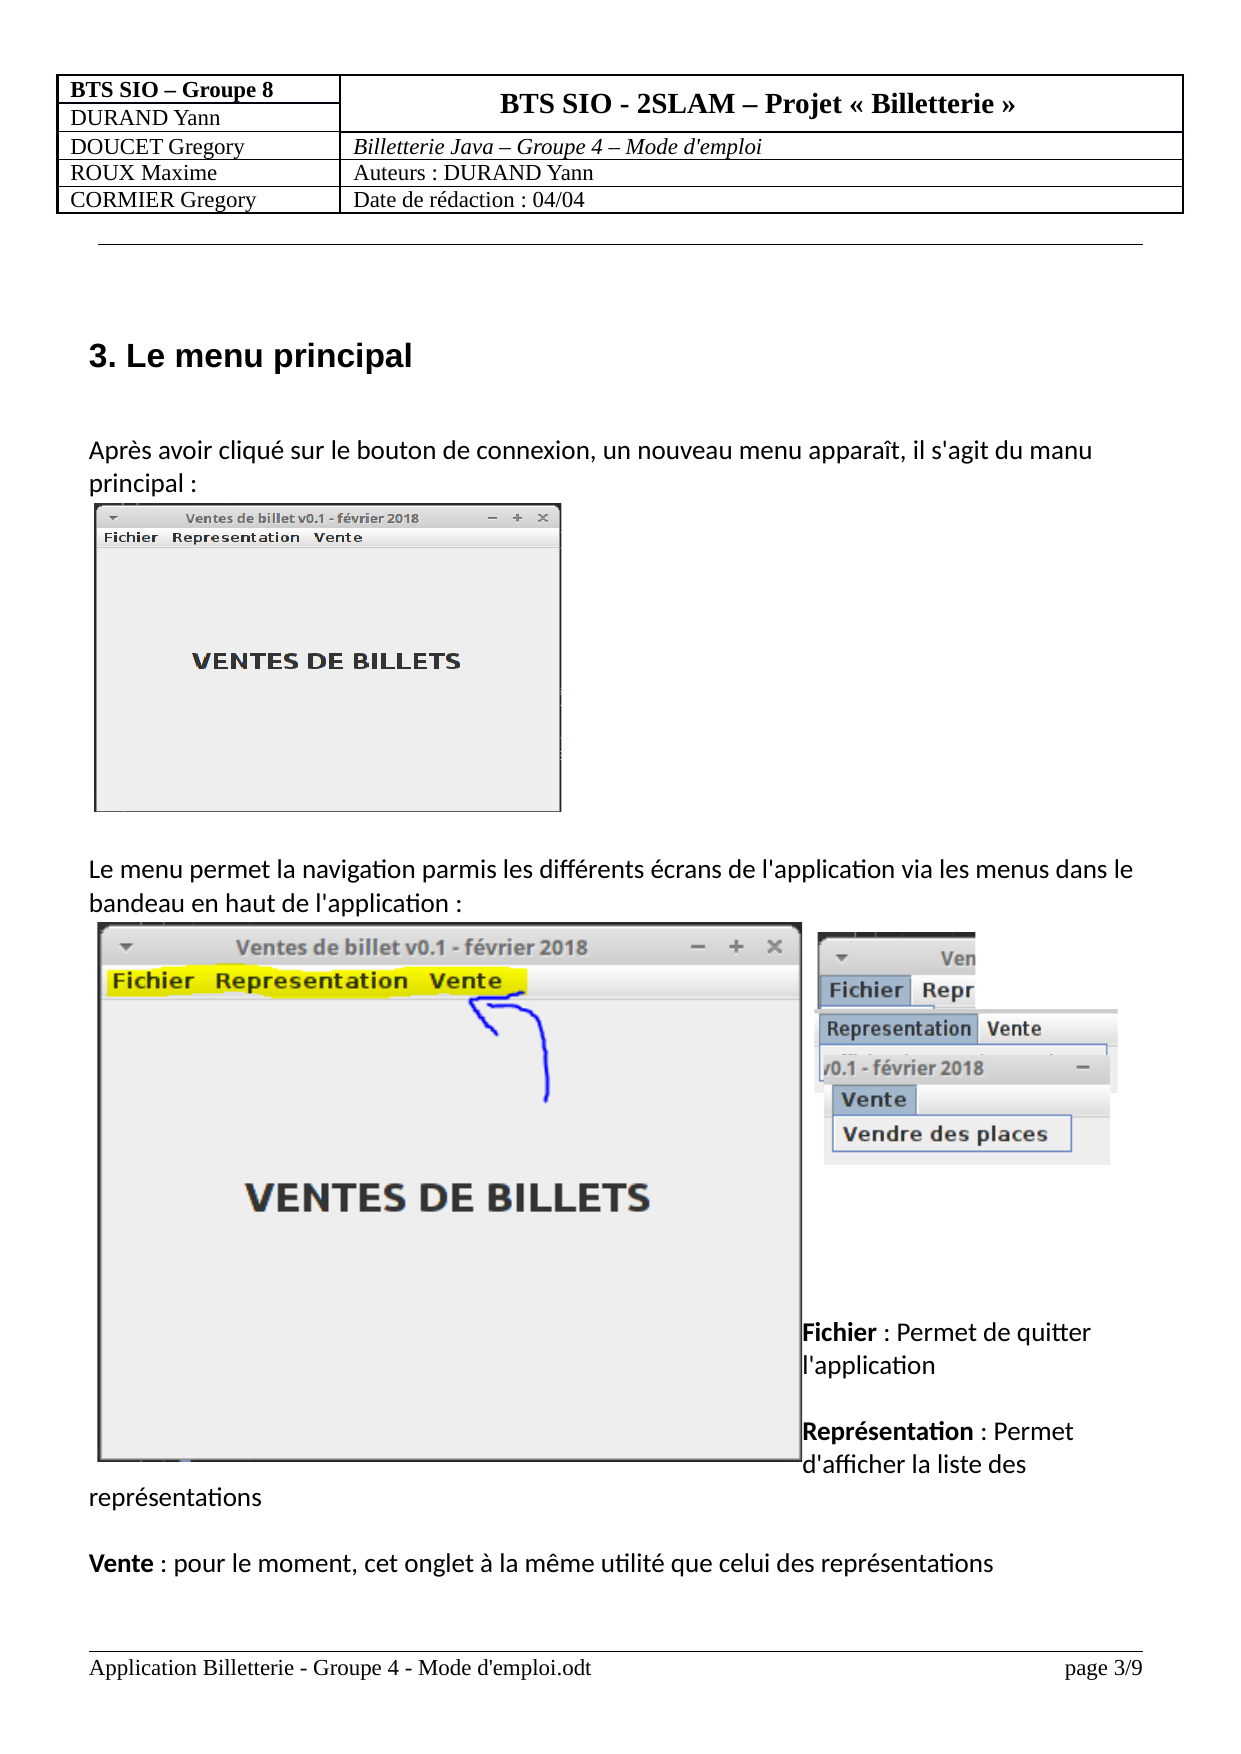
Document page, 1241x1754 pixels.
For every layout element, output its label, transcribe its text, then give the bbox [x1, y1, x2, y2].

picture [94, 503, 562, 812]
subtitle 3. Le menu principal [89, 336, 1152, 374]
picture [97, 922, 803, 1462]
text Le menu permet la navigation parmis les différents écrans de l'application via les menus dans le bandeau en haut de l'application : [89, 853, 1143, 919]
text Fichier : Permet de quitter l'application [803, 1315, 1143, 1381]
text Vente : pour le moment, cet onglet à la même utilité que celui des représentations [89, 1546, 1143, 1579]
picture [814, 932, 1118, 1165]
list Après avoir cliqué sur le bouton de connexion, un nouveau menu apparaît, il s'agit du manu principal : [89, 433, 1143, 499]
text Représentation : Permet d'afficher la liste des représentations [89, 1414, 1143, 1513]
